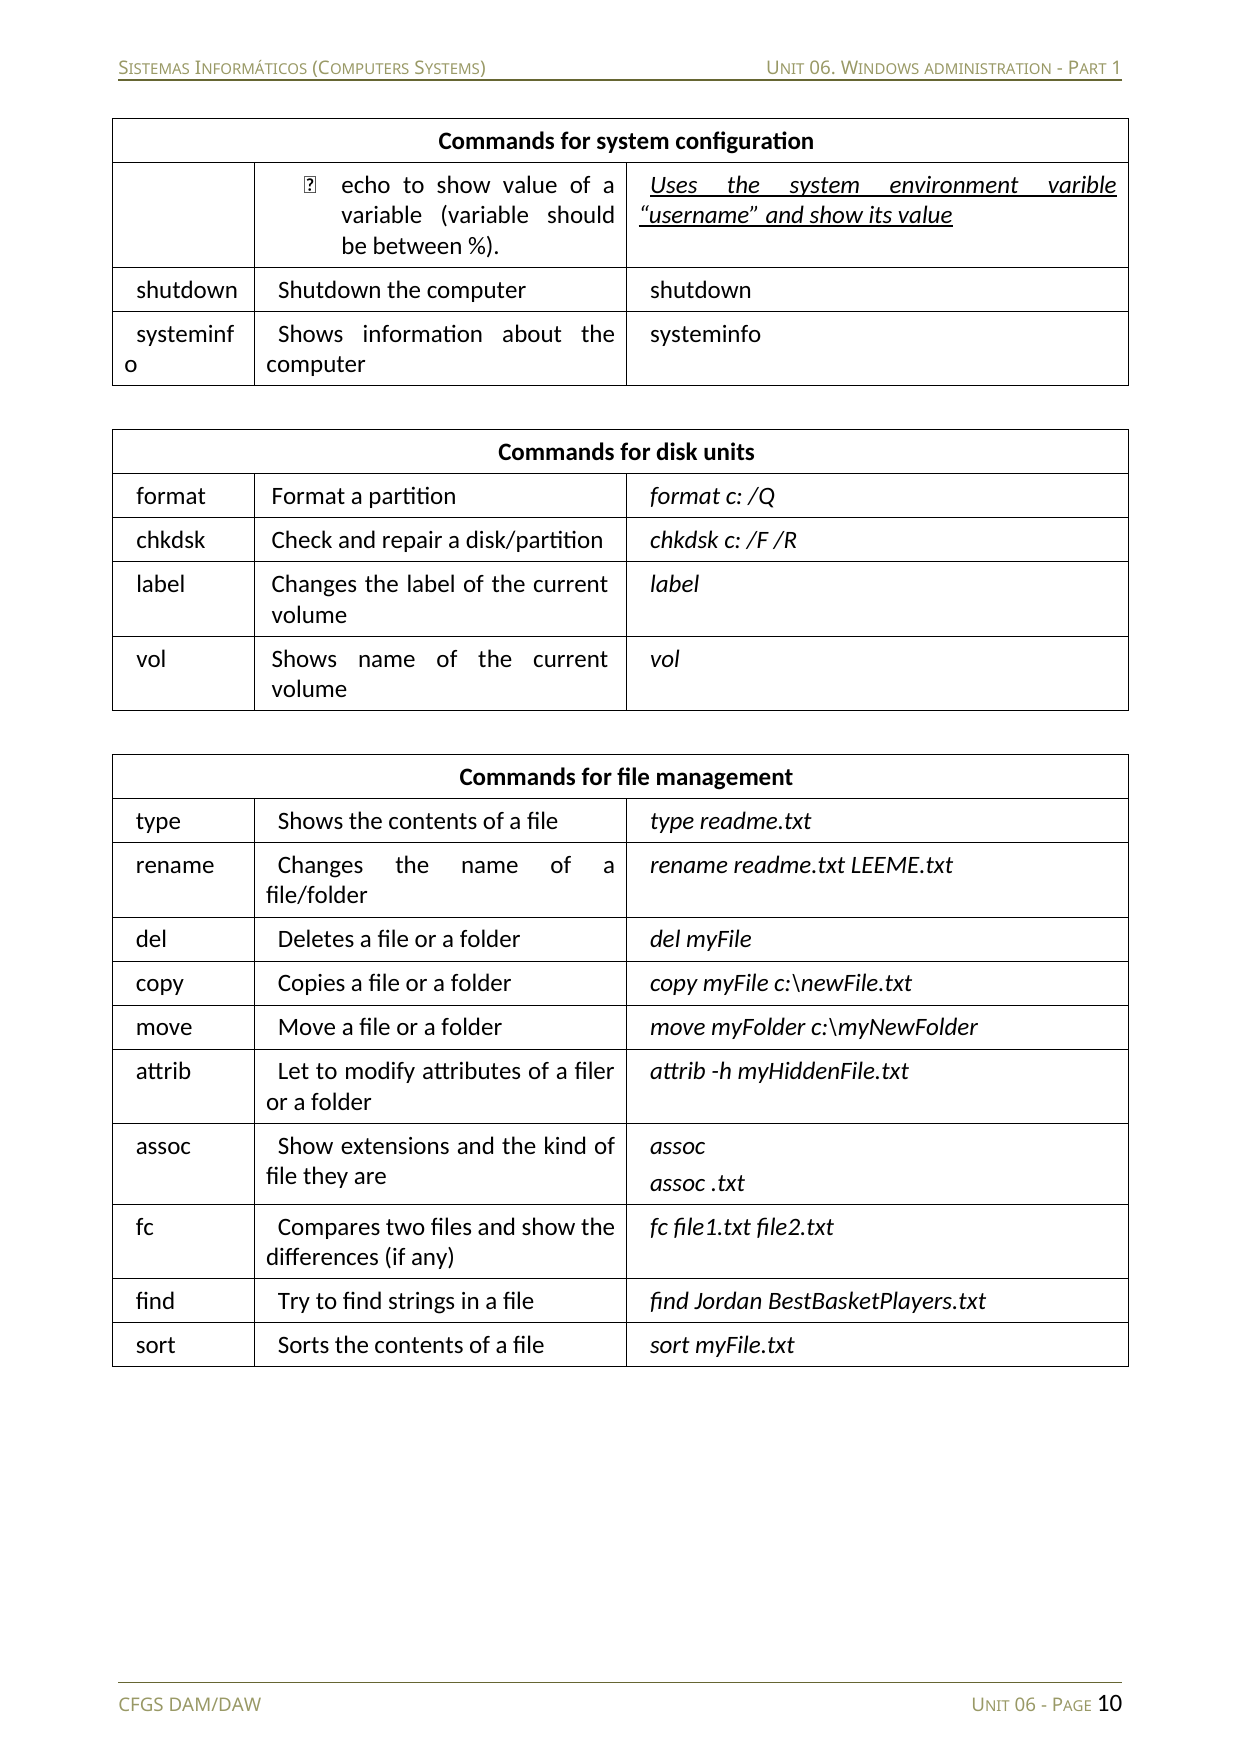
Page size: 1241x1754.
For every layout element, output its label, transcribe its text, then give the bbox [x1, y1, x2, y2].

table_cell Check and repair a disk/partition [255, 518, 626, 561]
table_cell shutdown [113, 268, 254, 311]
table_cell chkdsk [113, 518, 254, 561]
table_cell Shows name of the current volume [255, 637, 626, 710]
table_cell type [113, 799, 254, 842]
table_cell type readme.txt [627, 799, 1128, 842]
table_cell shutdown [627, 268, 1128, 311]
table_cell sort myFile.txt [627, 1323, 1128, 1366]
table_header Commands for disk units [113, 430, 1128, 473]
table_cell [113, 163, 254, 267]
table_cell attrib [113, 1050, 254, 1123]
table_cell fc [113, 1205, 254, 1278]
table_cell chkdsk c: /F /R [627, 518, 1128, 561]
table_cell Compares two files and show the differences (if any) [255, 1205, 626, 1278]
table_cell Move a file or a folder [255, 1006, 626, 1048]
table_cell To set an environment variable. There are variables created by the system and variables created by users. /P parameter ask the content of variable from keyboard echo to show value of a variable (variable should be between %). [255, 163, 626, 267]
table_cell copy [113, 962, 254, 1004]
table_cell fc file1.txt file2.txt [627, 1205, 1128, 1278]
table_cell del [113, 918, 254, 961]
table_header Commands for file management [113, 755, 1128, 798]
table_cell vol [627, 637, 1128, 710]
table_cell sort [113, 1323, 254, 1366]
table_cell format c: /Q [627, 474, 1128, 517]
table_cell systeminfo [113, 312, 254, 385]
table_cell Deletes a file or a folder [255, 918, 626, 961]
table_cell Show extensions and the kind of file they are [255, 1124, 626, 1204]
table_cell del myFile [627, 918, 1128, 961]
table_header Commands for system configuration [113, 119, 1128, 162]
table_cell Shutdown the computer [255, 268, 626, 311]
table_cell copy myFile c:\newFile.txt [627, 962, 1128, 1004]
table_cell find [113, 1279, 254, 1322]
table_cell assoc [113, 1124, 254, 1204]
table_cell format [113, 474, 254, 517]
table_cell find Jordan BestBasketPlayers.txt [627, 1279, 1128, 1322]
table_cell rename readme.txt LEEME.txt [627, 843, 1128, 917]
table_cell move myFolder c:\myNewFolder [627, 1006, 1128, 1048]
table_cell label [627, 562, 1128, 636]
table_cell move [113, 1006, 254, 1048]
table_cell vol [113, 637, 254, 710]
table_cell systeminfo [627, 312, 1128, 385]
table_cell assoc assoc .txt [627, 1124, 1128, 1204]
table_cell Changes the name of a file/folder [255, 843, 626, 917]
table_cell label [113, 562, 254, 636]
table_cell Try to find strings in a file [255, 1279, 626, 1322]
table_cell Shows the contents of a file [255, 799, 626, 842]
table_cell Uses the system environment varible “username” and show its value [627, 163, 1128, 267]
table_cell Format a partition [255, 474, 626, 517]
table_cell Let to modify attributes of a filer or a folder [255, 1050, 626, 1123]
table_cell attrib -h myHiddenFile.txt [627, 1050, 1128, 1123]
table_cell Changes the label of the current volume [255, 562, 626, 636]
table_cell rename [113, 843, 254, 917]
table_cell Copies a file or a folder [255, 962, 626, 1004]
table_cell Sorts the contents of a file [255, 1323, 626, 1366]
table_cell Shows information about the computer [255, 312, 626, 385]
